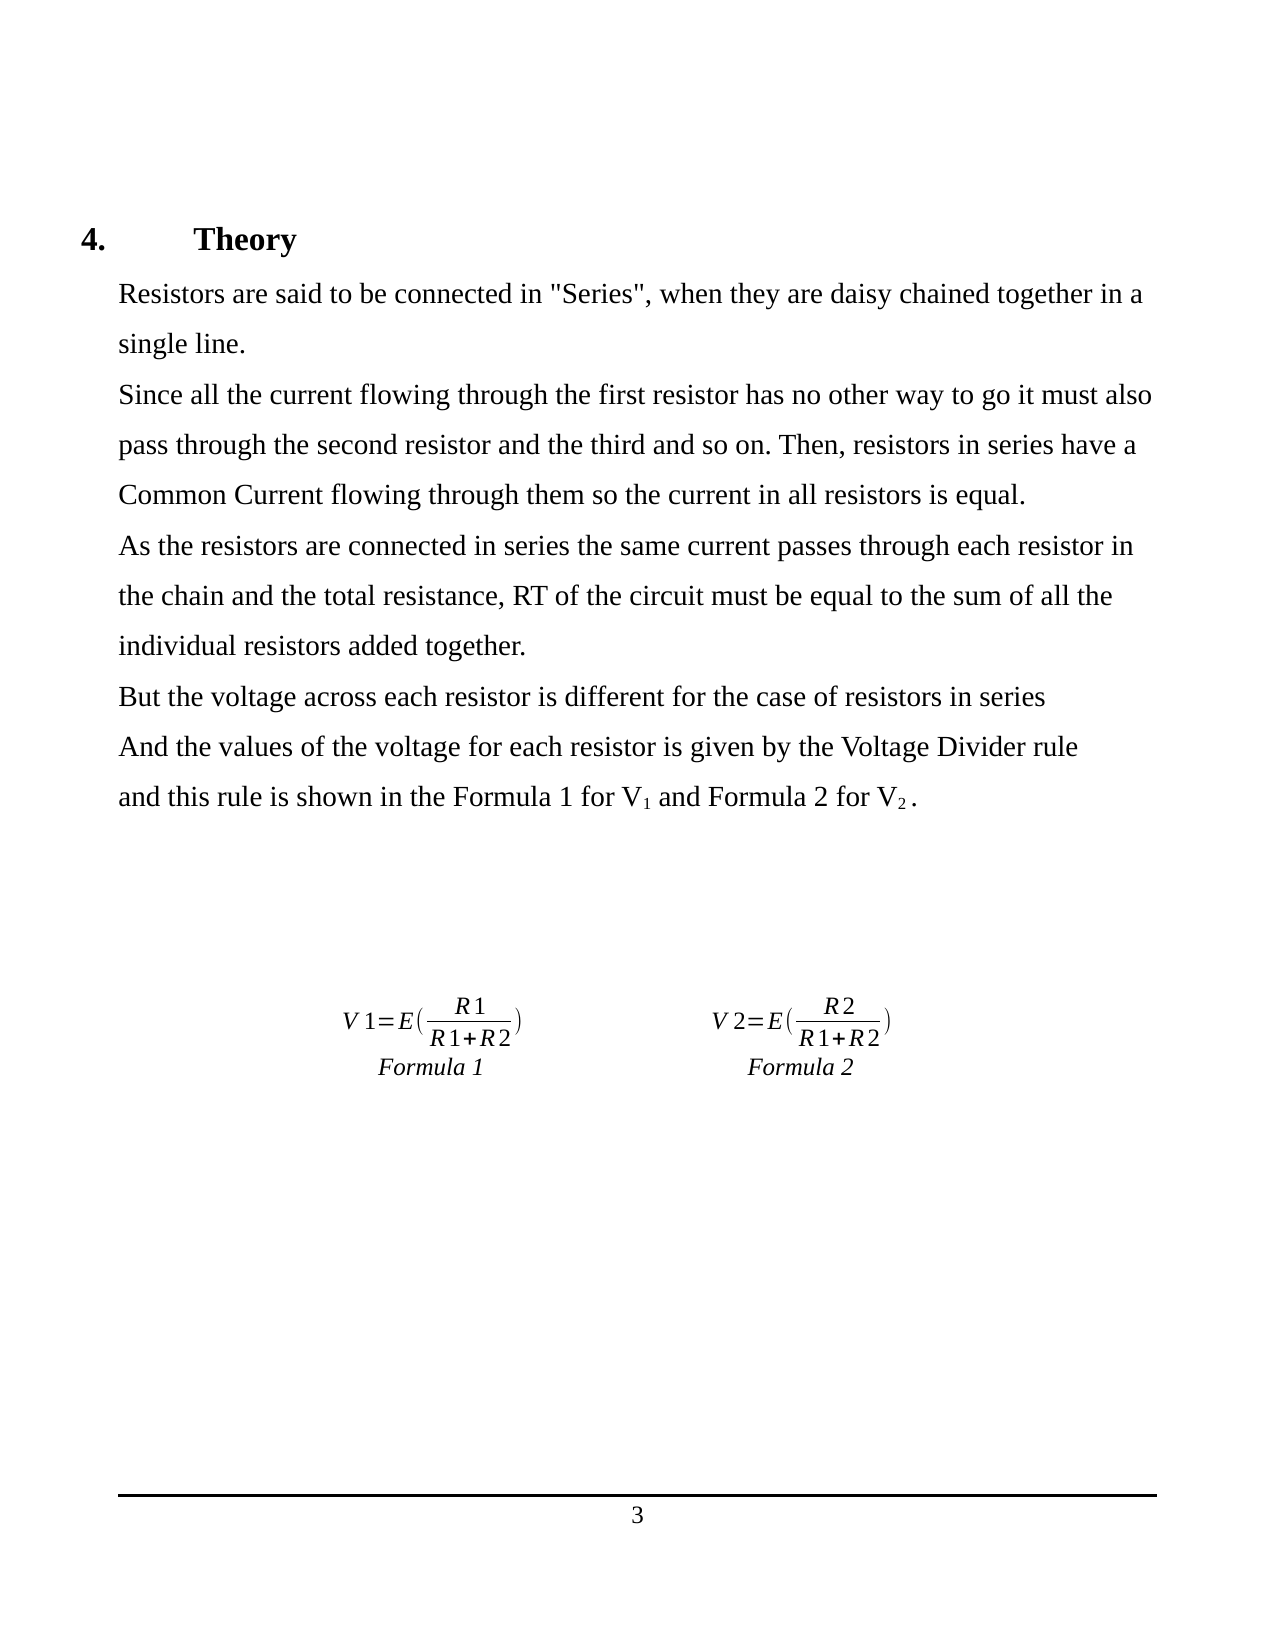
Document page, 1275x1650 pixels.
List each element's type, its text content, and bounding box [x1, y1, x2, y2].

list Resistors are said to be connected in "Series", when they are daisy chained together in a single line. [81, 276, 1157, 360]
list Theory [81, 219, 1157, 257]
list But the voltage across each resistor is different for the case of resistors in series [81, 679, 1157, 712]
text And the values of the voltage for each resistor is given by the Voltage Divider rule [81, 729, 1157, 763]
list Since all the current flowing through the first resistor has no other way to go it must also pass through the second resistor and the third and so on. Then, resistors in series have a Common Current flowing through them so the current in all resistors is equal. [81, 377, 1157, 511]
list As the resistors are connected in series the same current passes through each resistor in the chain and the total resistance, RT of the circuit must be equal to the sum of all the individual resistors added together. [81, 528, 1157, 662]
text and this rule is shown in the Formula 1 for V1 and Formula 2 for V2 . [81, 779, 1157, 813]
text Formula 2 [711, 993, 892, 1081]
text Formula 1 [342, 993, 522, 1081]
